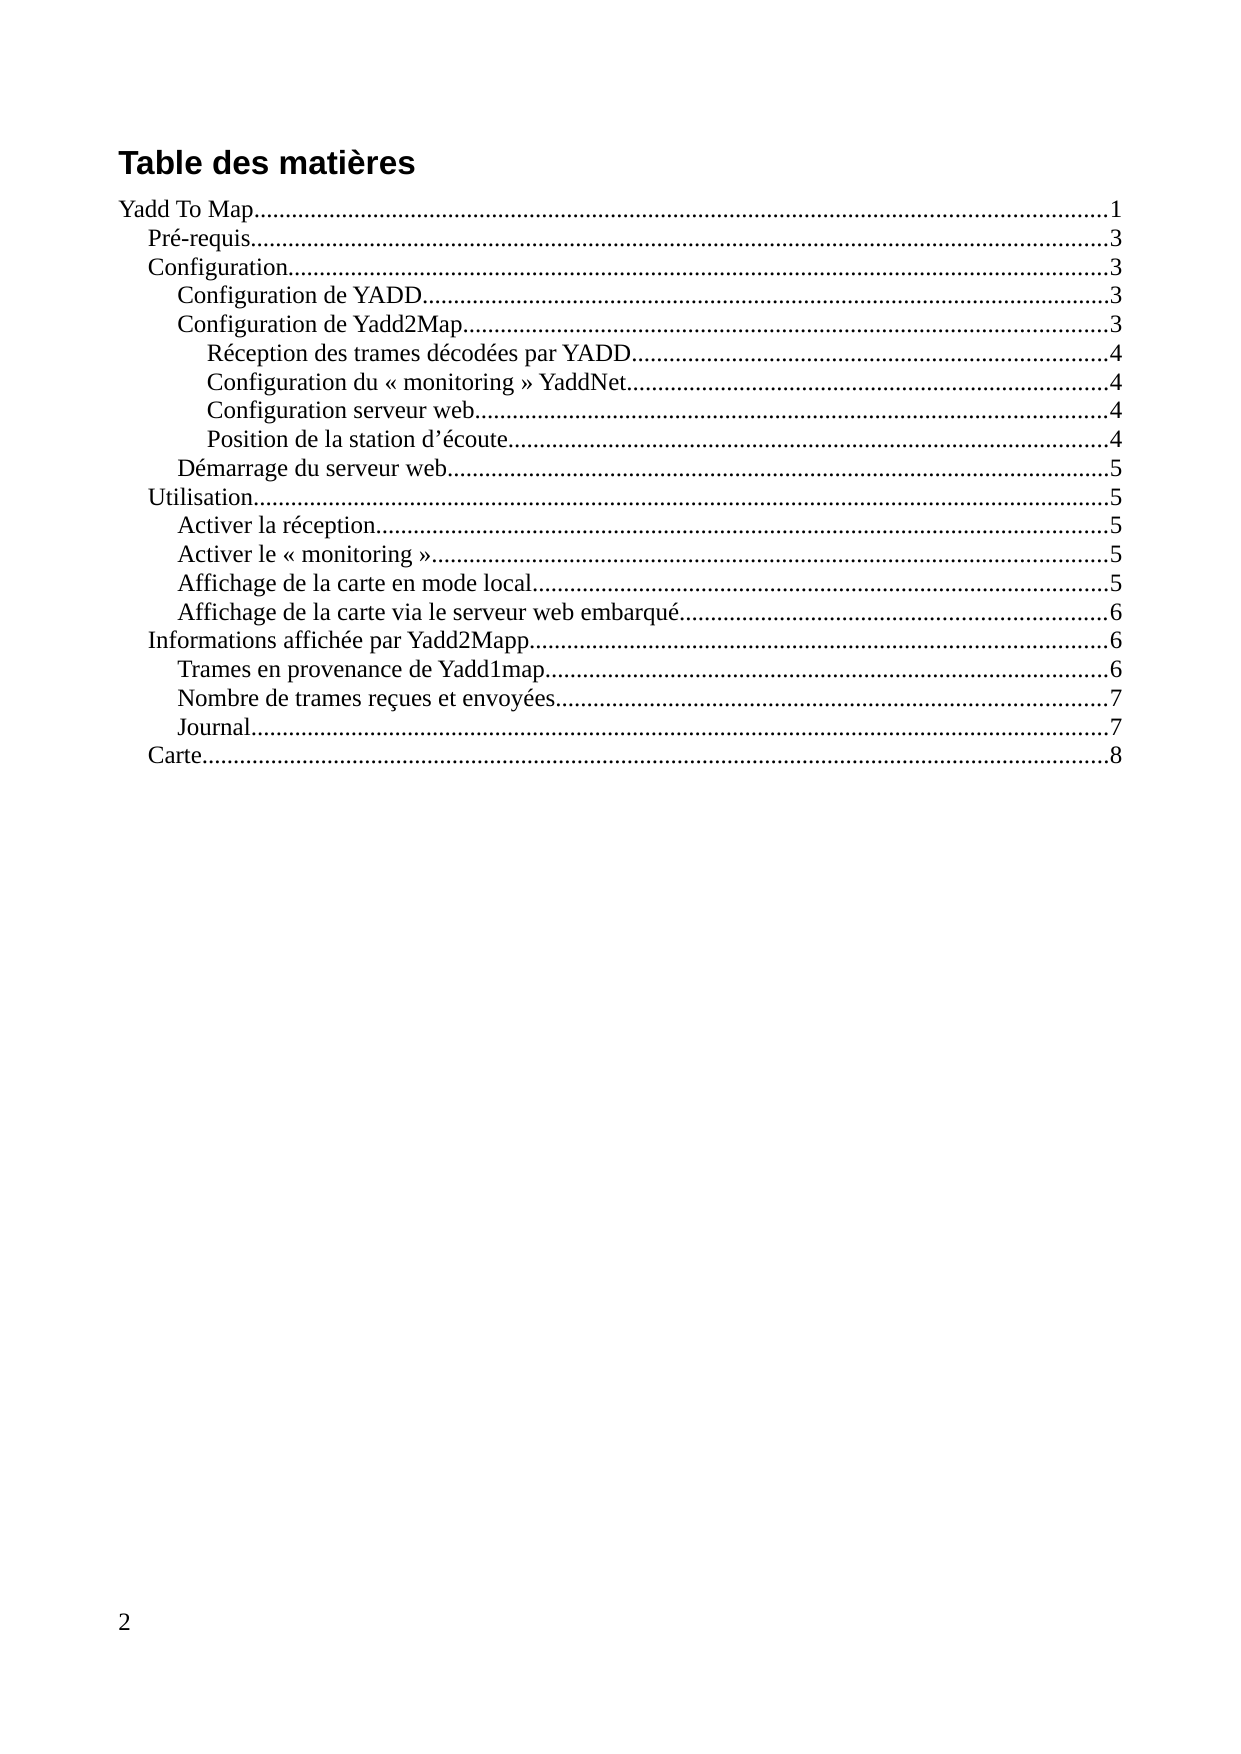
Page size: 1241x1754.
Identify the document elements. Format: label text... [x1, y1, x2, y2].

text Pré-requis 3 [148, 223, 1122, 252]
text Nombre de trames reçues et envoyées 7 [177, 683, 1122, 712]
text Position de la station d’écoute 4 [207, 424, 1122, 453]
text Activer la réception 5 [177, 510, 1122, 539]
text Configuration de Yadd2Map 3 [177, 309, 1122, 338]
text Réception des trames décodées par YADD 4 [207, 338, 1122, 367]
subtitle Table des matières [118, 143, 1122, 182]
text Journal 7 [177, 712, 1122, 740]
text Carte 8 [148, 740, 1122, 769]
text Activer le « monitoring » 5 [177, 539, 1122, 568]
text Trames en provenance de Yadd1map 6 [177, 654, 1122, 683]
text Affichage de la carte via le serveur web embarqué 6 [177, 597, 1122, 625]
text Yadd To Map 1 [118, 194, 1122, 223]
text Configuration du « monitoring » YaddNet 4 [207, 367, 1122, 395]
text Configuration 3 [148, 252, 1122, 280]
text Configuration serveur web 4 [207, 395, 1122, 424]
text Configuration de YADD 3 [177, 280, 1122, 309]
text Démarrage du serveur web 5 [177, 453, 1122, 482]
text Utilisation 5 [148, 482, 1122, 510]
text Informations affichée par Yadd2Mapp 6 [148, 625, 1122, 654]
text Affichage de la carte en mode local 5 [177, 568, 1122, 597]
